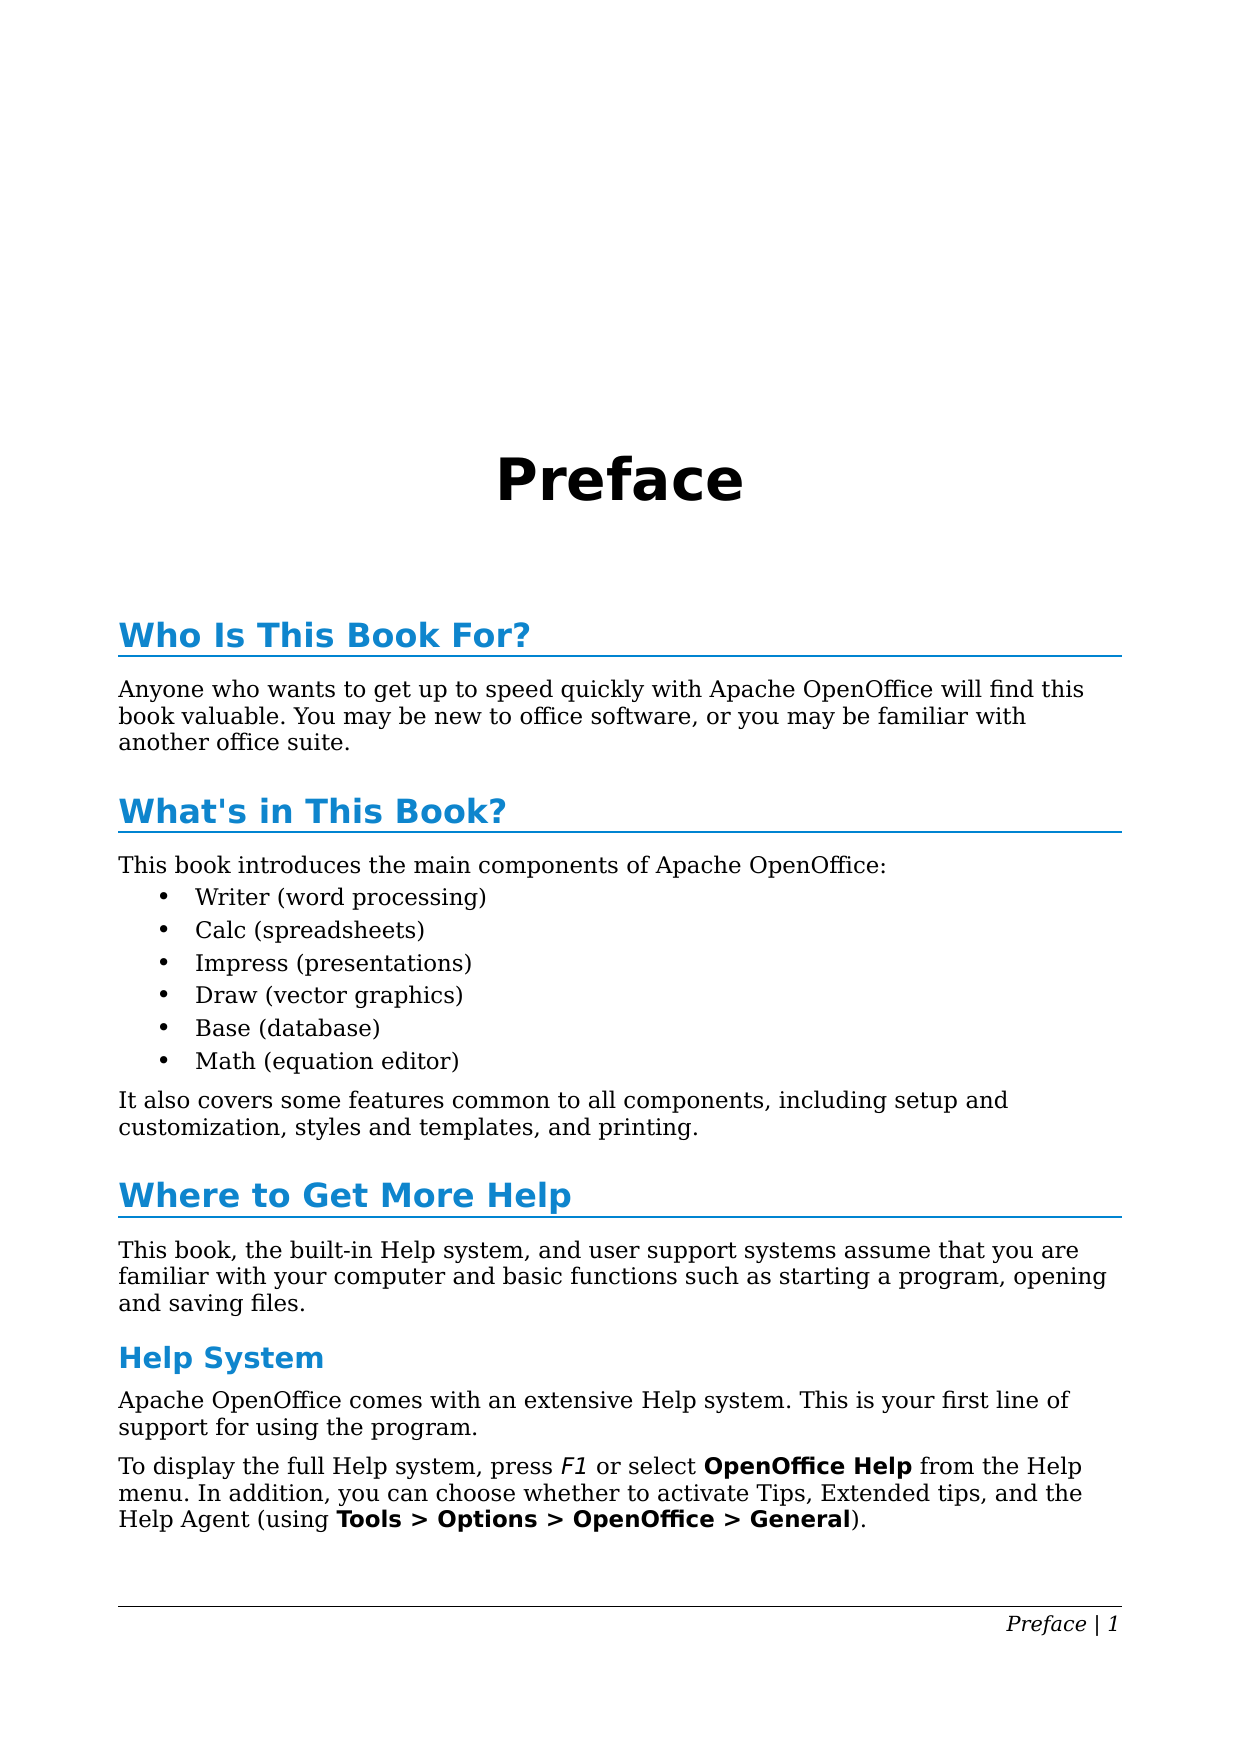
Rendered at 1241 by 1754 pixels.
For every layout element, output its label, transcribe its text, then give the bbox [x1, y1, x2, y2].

subtitle Preface [118, 446, 1122, 514]
text Anyone who wants to get up to speed quickly with Apache OpenOffice will find this book valuable. You may be new to office software, or you may be familiar with another office suite. [118, 676, 1122, 756]
text It also covers some features common to all components, including setup and customization, styles and templates, and printing. [118, 1087, 1122, 1141]
subtitle Help System [118, 1341, 1122, 1375]
text To display the full Help system, press F1 or select OpenOffice Help from the Help menu. In addition, you can choose whether to activate Tips, Extended tips, and the Help Agent (using Tools > Options > OpenOffice > General). [118, 1453, 1122, 1533]
list Calc (spreadsheets) [156, 915, 1122, 944]
text This book, the built-in Help system, and user support systems assume that you are familiar with your computer and basic functions such as starting a program, opening and saving files. [118, 1237, 1122, 1317]
subtitle Where to Get More Help [118, 1177, 1122, 1216]
subtitle What's in This Book? [118, 792, 1122, 831]
list Impress (presentations) [156, 948, 1122, 977]
list Math (equation editor) [156, 1046, 1122, 1075]
list Base (database) [156, 1013, 1122, 1042]
list Writer (word processing) [156, 882, 1122, 912]
list Draw (vector graphics) [156, 981, 1122, 1010]
subtitle Who Is This Book For? [118, 616, 1122, 655]
list This book introduces the main components of Apache OpenOffice: [118, 852, 1122, 879]
text Apache OpenOffice comes with an extensive Help system. This is your first line of support for using the program. [118, 1387, 1122, 1441]
